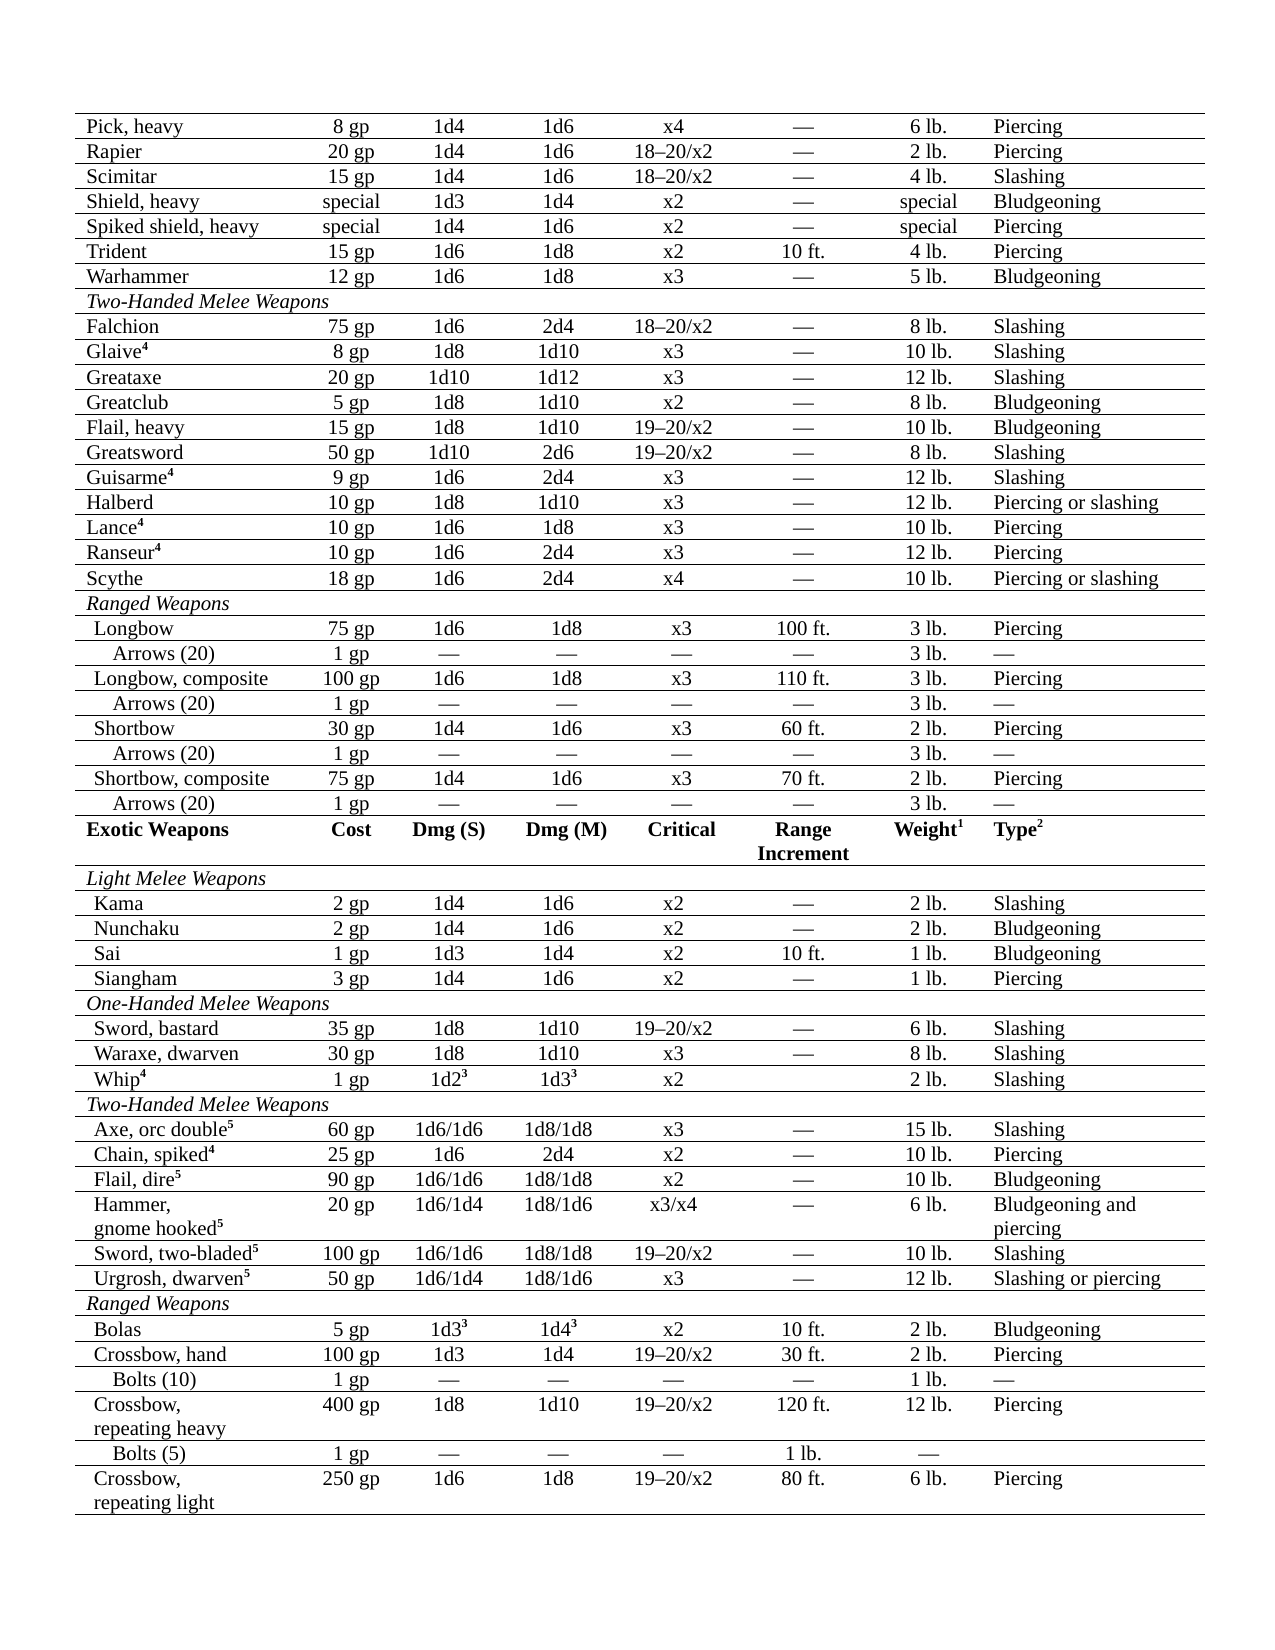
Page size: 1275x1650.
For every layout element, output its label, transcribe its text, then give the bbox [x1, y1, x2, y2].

table_cell 1d8/1d6 [501, 1192, 615, 1240]
table_cell Piercing [982, 1342, 1205, 1366]
table_cell 75 gp [306, 616, 396, 640]
table_cell 1d10 [501, 390, 615, 414]
table_cell 1 lb. [732, 1441, 875, 1465]
table_cell 1 gp [306, 691, 396, 715]
table_cell 1d10 [396, 365, 501, 389]
table_cell 250 gp [306, 1466, 396, 1514]
table_cell — [982, 741, 1205, 765]
table_cell 1 gp [306, 1066, 396, 1091]
table_cell — [732, 565, 875, 589]
table_cell Kama [75, 891, 306, 915]
table_cell x3 [615, 1266, 732, 1290]
table_cell 400 gp [306, 1392, 396, 1440]
table_cell 1d8/1d6 [501, 1266, 615, 1290]
table_cell 19–20/x2 [615, 440, 732, 464]
table_cell — [732, 465, 875, 489]
table_cell x3 [615, 490, 732, 514]
table_cell 1d4 [396, 766, 501, 790]
table_cell 20 gp [306, 365, 396, 389]
table_cell 90 gp [306, 1167, 396, 1191]
table_cell 8 lb. [875, 440, 982, 464]
table_cell — [732, 891, 875, 915]
table_cell 15 gp [306, 415, 396, 439]
table_cell Slashing [982, 1241, 1205, 1265]
table_cell 2 gp [306, 916, 396, 940]
table_cell 19–20/x2 [615, 1342, 732, 1366]
table_cell x2 [615, 1167, 732, 1191]
table_cell Piercing [982, 766, 1205, 790]
table_cell — [982, 791, 1205, 815]
table_cell Slashing [982, 1066, 1205, 1091]
table_cell 1d33 [396, 1316, 501, 1341]
table_cell 1d6 [396, 616, 501, 640]
table_cell — [501, 791, 631, 815]
table_cell 8 lb. [875, 314, 982, 338]
table_cell 18–20/x2 [615, 164, 732, 188]
table_cell 30 ft. [732, 1342, 875, 1366]
table_cell 5 gp [306, 390, 396, 414]
table_cell Piercing or slashing [982, 565, 1205, 589]
table_cell Bludgeoning [982, 941, 1205, 965]
table_cell 10 ft. [732, 239, 875, 263]
table_cell Slashing [982, 164, 1205, 188]
table_cell 12 gp [306, 264, 396, 288]
table_cell 8 gp [306, 340, 396, 363]
table_cell Slashing [982, 440, 1205, 464]
table_cell 1d6 [396, 465, 501, 489]
table_cell 15 gp [306, 164, 396, 188]
table_cell 2d4 [501, 1142, 615, 1166]
table_cell 5 gp [306, 1316, 396, 1341]
table_cell 19–20/x2 [615, 415, 732, 439]
table_cell — [982, 641, 1205, 665]
table_cell Piercing [982, 666, 1205, 690]
table_cell — [732, 515, 875, 539]
table_cell 1d6/1d4 [396, 1266, 501, 1290]
table_cell x2 [615, 390, 732, 414]
table_cell 8 lb. [875, 390, 982, 414]
table_cell x3 [631, 766, 732, 790]
table_cell Cost [306, 816, 396, 864]
table_cell 1d6 [396, 666, 501, 690]
table_cell 1d6 [501, 916, 615, 940]
table_cell 1d23 [396, 1066, 501, 1091]
table_cell — [875, 1441, 982, 1465]
table_cell Axe, orc double5 [75, 1117, 306, 1141]
table_cell — [631, 641, 732, 665]
table_cell 3 lb. [875, 641, 982, 665]
table_cell 12 lb. [875, 490, 982, 514]
table_cell special [306, 214, 396, 238]
table_cell Slashing [982, 1041, 1205, 1065]
table_cell Bludgeoning [982, 264, 1205, 288]
table_cell 1d12 [501, 365, 615, 389]
table_cell 1 lb. [875, 966, 982, 990]
table_cell — [732, 1192, 875, 1240]
table_cell 10 lb. [875, 1142, 982, 1166]
table_cell — [396, 791, 501, 815]
table_cell — [501, 1441, 615, 1465]
table_cell 10 gp [306, 515, 396, 539]
table_cell Greatsword [75, 440, 306, 464]
table_cell — [615, 1367, 732, 1391]
table_cell 1d3 [396, 1342, 501, 1366]
table_cell 10 lb. [875, 1167, 982, 1191]
table_cell 2 lb. [875, 766, 982, 790]
table_cell 2 gp [306, 891, 396, 915]
table_cell — [396, 691, 501, 715]
table_cell Bludgeoning [982, 1316, 1205, 1341]
table_cell Piercing or slashing [982, 490, 1205, 514]
table_cell x3 [615, 340, 732, 363]
table_cell — [732, 1367, 875, 1391]
table_cell Piercing [982, 114, 1205, 138]
table_cell 3 gp [306, 966, 396, 990]
table_cell 12 lb. [875, 540, 982, 564]
table_cell 1 gp [306, 641, 396, 665]
table_cell x3 [615, 1041, 732, 1065]
table_cell x3 [631, 716, 732, 740]
table_cell 6 lb. [875, 1016, 982, 1040]
table_cell One-Handed Melee Weapons [75, 991, 1205, 1015]
table_cell Piercing [982, 214, 1205, 238]
table_cell Greatclub [75, 390, 306, 414]
table_cell 1 lb. [875, 941, 982, 965]
table_cell Piercing [982, 515, 1205, 539]
table_cell 15 lb. [875, 1117, 982, 1141]
table_cell 1d10 [396, 440, 501, 464]
table_cell Scythe [75, 565, 306, 589]
table_cell x4 [615, 565, 732, 589]
table_cell 1 gp [306, 941, 396, 965]
table_cell — [732, 1142, 875, 1166]
table_cell Bludgeoning [982, 916, 1205, 940]
table_cell Slashing or piercing [982, 1266, 1205, 1290]
table_cell special [306, 189, 396, 213]
table_cell Hammer, gnome hooked5 [75, 1192, 306, 1240]
table_cell Critical [631, 816, 732, 864]
table_cell 1d4 [396, 214, 501, 238]
table_cell Dmg (M) [501, 816, 631, 864]
table_cell 19–20/x2 [615, 1466, 732, 1514]
table_cell Guisarme4 [75, 465, 306, 489]
table_cell Slashing [982, 1016, 1205, 1040]
table_cell x2 [615, 1316, 732, 1341]
table_cell 2d6 [501, 440, 615, 464]
table_cell Piercing [982, 540, 1205, 564]
table_cell 80 ft. [732, 1466, 875, 1514]
table_cell Piercing [982, 1142, 1205, 1166]
table_cell Sai [75, 941, 306, 965]
table_cell — [732, 164, 875, 188]
table_cell — [732, 916, 875, 940]
table_cell 10 lb. [875, 415, 982, 439]
table_cell 35 gp [306, 1016, 396, 1040]
table_cell 19–20/x2 [615, 1016, 732, 1040]
table_cell Sword, two-bladed5 [75, 1241, 306, 1265]
table_cell 12 lb. [875, 465, 982, 489]
table_cell Slashing [982, 365, 1205, 389]
table_cell 1 gp [306, 1367, 396, 1391]
table_cell Flail, heavy [75, 415, 306, 439]
table_cell 6 lb. [875, 1466, 982, 1514]
table_cell Bludgeoning [982, 189, 1205, 213]
table_cell Rapier [75, 139, 306, 163]
table_cell 1d8 [501, 666, 631, 690]
table_cell Greataxe [75, 365, 306, 389]
table_cell Piercing [982, 966, 1205, 990]
table_cell — [501, 1367, 615, 1391]
table_cell special [875, 214, 982, 238]
table_cell x2 [615, 916, 732, 940]
table_cell 1d8 [501, 616, 631, 640]
table_cell — [732, 415, 875, 439]
table_cell [982, 1441, 1205, 1465]
table_cell 75 gp [306, 766, 396, 790]
table_cell — [631, 691, 732, 715]
table_cell 1d6/1d4 [396, 1192, 501, 1240]
table_cell 100 gp [306, 1342, 396, 1366]
table_cell 2d4 [501, 565, 615, 589]
table_cell Range Increment [732, 816, 875, 864]
table_cell 6 lb. [875, 1192, 982, 1240]
table_cell 10 lb. [875, 340, 982, 363]
table_cell 100 ft. [732, 616, 875, 640]
table_cell Piercing [982, 1466, 1205, 1514]
table_cell — [501, 641, 631, 665]
table_cell Two-Handed Melee Weapons [75, 289, 1205, 313]
table_cell 1d4 [501, 189, 615, 213]
table_cell 100 gp [306, 1241, 396, 1265]
table_cell Longbow [75, 616, 306, 640]
table_cell x2 [615, 966, 732, 990]
table_cell 30 gp [306, 1041, 396, 1065]
table_cell 3 lb. [875, 616, 982, 640]
table_cell 1d43 [501, 1316, 615, 1341]
table_cell 70 ft. [732, 766, 875, 790]
table_cell Ranged Weapons [75, 1291, 1205, 1315]
table_cell 5 lb. [875, 264, 982, 288]
table_cell x2 [615, 1066, 732, 1091]
table_cell Arrows (20) [75, 641, 306, 665]
table_cell 1d6 [396, 540, 501, 564]
table_cell x2 [615, 941, 732, 965]
table_cell 50 gp [306, 1266, 396, 1290]
table_cell Trident [75, 239, 306, 263]
table_cell — [732, 1016, 875, 1040]
table_cell 2d4 [501, 314, 615, 338]
table_cell — [501, 691, 631, 715]
table_cell Shortbow, composite [75, 766, 306, 790]
table_cell — [732, 1117, 875, 1141]
table_cell x2 [615, 214, 732, 238]
table_cell 18–20/x2 [615, 314, 732, 338]
table_cell 10 lb. [875, 515, 982, 539]
table_cell 2 lb. [875, 716, 982, 740]
table_cell 1d6 [396, 264, 501, 288]
table_cell 2d4 [501, 540, 615, 564]
table_cell 1d4 [396, 716, 501, 740]
table_cell 1d10 [501, 1016, 615, 1040]
table_cell 1d4 [501, 1342, 615, 1366]
table_cell 1d8 [501, 1466, 615, 1514]
table_cell [732, 1066, 875, 1091]
table_cell Slashing [982, 1117, 1205, 1141]
table_cell Siangham [75, 966, 306, 990]
table_cell Crossbow, repeating light [75, 1466, 306, 1514]
table_cell 1d8 [501, 239, 615, 263]
table_cell 12 lb. [875, 1266, 982, 1290]
table_cell Type2 [982, 816, 1205, 864]
table_cell Longbow, composite [75, 666, 306, 690]
table_cell 1d8 [501, 515, 615, 539]
table_cell 1 gp [306, 791, 396, 815]
table_cell Slashing [982, 465, 1205, 489]
table_cell — [396, 1367, 501, 1391]
table_cell Bludgeoning [982, 415, 1205, 439]
table_cell 1d6 [396, 515, 501, 539]
table_cell Bludgeoning [982, 390, 1205, 414]
table_cell 1d4 [396, 164, 501, 188]
table_cell 1d10 [501, 340, 615, 363]
table_cell 19–20/x2 [615, 1392, 732, 1440]
table_cell 1d6 [501, 114, 615, 138]
table_cell 1d33 [501, 1066, 615, 1091]
table_cell 2 lb. [875, 139, 982, 163]
table_cell 2 lb. [875, 916, 982, 940]
table_cell 1d6/1d6 [396, 1167, 501, 1191]
table_cell 1d6 [396, 239, 501, 263]
table_cell 12 lb. [875, 365, 982, 389]
table_cell Falchion [75, 314, 306, 338]
table_cell Sword, bastard [75, 1016, 306, 1040]
table_cell — [732, 264, 875, 288]
table_cell 10 ft. [732, 941, 875, 965]
table_cell Bludgeoning and piercing [982, 1192, 1205, 1240]
table_cell 1d6 [501, 891, 615, 915]
table_cell 10 gp [306, 540, 396, 564]
table_cell Waraxe, dwarven [75, 1041, 306, 1065]
table_cell — [732, 1266, 875, 1290]
table_cell x3 [615, 365, 732, 389]
table_cell 20 gp [306, 1192, 396, 1240]
table_cell 2 lb. [875, 891, 982, 915]
table_cell 1d6 [501, 164, 615, 188]
table_cell — [732, 691, 875, 715]
table_cell 120 ft. [732, 1392, 875, 1440]
table_cell 1d8/1d8 [501, 1117, 615, 1141]
table_cell Arrows (20) [75, 791, 306, 815]
table_cell — [396, 1441, 501, 1465]
table_cell 1d6 [396, 314, 501, 338]
table_cell 1 gp [306, 1441, 396, 1465]
table_cell 6 lb. [875, 114, 982, 138]
table_cell — [732, 490, 875, 514]
table_cell 1 lb. [875, 1367, 982, 1391]
table_cell — [732, 540, 875, 564]
table_cell Piercing [982, 1392, 1205, 1440]
table_cell — [732, 390, 875, 414]
table_cell Bludgeoning [982, 1167, 1205, 1191]
table_cell — [732, 1041, 875, 1065]
table_cell 10 lb. [875, 565, 982, 589]
table_cell — [732, 189, 875, 213]
table_cell 1d3 [396, 941, 501, 965]
table_cell 1d8 [396, 1016, 501, 1040]
table_cell Spiked shield, heavy [75, 214, 306, 238]
table_cell 1d8 [396, 490, 501, 514]
table_cell Flail, dire5 [75, 1167, 306, 1191]
table_cell 1d8 [396, 340, 501, 363]
table_cell 1d3 [396, 189, 501, 213]
table_cell Glaive4 [75, 340, 306, 363]
table_cell 1d8 [396, 415, 501, 439]
table_cell 12 lb. [875, 1392, 982, 1440]
table_cell 10 gp [306, 490, 396, 514]
table_cell Piercing [982, 239, 1205, 263]
table_cell 100 gp [306, 666, 396, 690]
table_cell 1d4 [396, 916, 501, 940]
table_cell 1d8 [396, 1392, 501, 1440]
table_cell Bolts (5) [75, 1441, 306, 1465]
table_cell Two-Handed Melee Weapons [75, 1092, 1205, 1116]
table_cell 1d10 [501, 490, 615, 514]
table_cell — [732, 641, 875, 665]
table_cell 1d4 [501, 941, 615, 965]
table_cell Urgrosh, dwarven5 [75, 1266, 306, 1290]
table_cell x3 [631, 666, 732, 690]
table_cell 1d8 [501, 264, 615, 288]
table_cell — [615, 1441, 732, 1465]
table_cell 1 gp [306, 741, 396, 765]
table_cell 1d8 [396, 1041, 501, 1065]
table_cell 15 gp [306, 239, 396, 263]
table_cell 10 lb. [875, 1241, 982, 1265]
table_cell — [732, 365, 875, 389]
table_cell x2 [615, 239, 732, 263]
table_cell 110 ft. [732, 666, 875, 690]
table_cell special [875, 189, 982, 213]
table_cell 1d6 [396, 1466, 501, 1514]
table_cell Arrows (20) [75, 741, 306, 765]
table_cell Shield, heavy [75, 189, 306, 213]
table_cell 4 lb. [875, 164, 982, 188]
table_cell Bolts (10) [75, 1367, 306, 1391]
table_cell 1d6 [501, 966, 615, 990]
table_cell 1d8/1d8 [501, 1241, 615, 1265]
table_cell Exotic Weapons [75, 816, 306, 864]
table_cell Bolas [75, 1316, 306, 1341]
table_cell — [732, 139, 875, 163]
table_cell x3 [615, 264, 732, 288]
table_cell 1d6 [501, 716, 631, 740]
table_cell Slashing [982, 340, 1205, 363]
table_cell — [732, 214, 875, 238]
table_cell 30 gp [306, 716, 396, 740]
table_cell x3 [615, 540, 732, 564]
table_cell Whip4 [75, 1066, 306, 1091]
table_cell 1d4 [396, 139, 501, 163]
table_cell — [732, 1241, 875, 1265]
table_cell 1d6 [501, 766, 631, 790]
table_cell 8 gp [306, 114, 396, 138]
table_cell 75 gp [306, 314, 396, 338]
table_cell 3 lb. [875, 666, 982, 690]
table_cell 8 lb. [875, 1041, 982, 1065]
table_cell Warhammer [75, 264, 306, 288]
table_cell Nunchaku [75, 916, 306, 940]
table_cell Pick, heavy [75, 114, 306, 138]
table_cell 2 lb. [875, 1342, 982, 1366]
table_cell 1d6 [396, 1142, 501, 1166]
table_cell Crossbow, hand [75, 1342, 306, 1366]
table_cell — [732, 314, 875, 338]
table_cell 1d8/1d8 [501, 1167, 615, 1191]
table_cell — [732, 966, 875, 990]
table_cell Shortbow [75, 716, 306, 740]
table_cell — [396, 741, 501, 765]
table_cell — [732, 440, 875, 464]
table_cell — [501, 741, 631, 765]
table_cell 3 lb. [875, 741, 982, 765]
table_cell Halberd [75, 490, 306, 514]
table_cell Chain, spiked4 [75, 1142, 306, 1166]
table_cell x3/x4 [615, 1192, 732, 1240]
table_cell x3 [631, 616, 732, 640]
table_cell — [982, 1367, 1205, 1391]
table_cell Arrows (20) [75, 691, 306, 715]
table_cell 9 gp [306, 465, 396, 489]
table_cell 1d6/1d6 [396, 1117, 501, 1141]
table_cell 18 gp [306, 565, 396, 589]
table_cell Dmg (S) [396, 816, 501, 864]
table_cell 1d6/1d6 [396, 1241, 501, 1265]
table_cell — [631, 791, 732, 815]
table_cell — [732, 340, 875, 363]
table_cell Lance4 [75, 515, 306, 539]
table_cell 1d10 [501, 415, 615, 439]
table_cell 1d4 [396, 891, 501, 915]
table_cell 1d6 [501, 139, 615, 163]
table_cell — [631, 741, 732, 765]
table_cell — [732, 1167, 875, 1191]
table_cell — [396, 641, 501, 665]
table_cell 1d10 [501, 1041, 615, 1065]
table_cell 10 ft. [732, 1316, 875, 1341]
table_cell 1d6 [501, 214, 615, 238]
table_cell 1d6 [396, 565, 501, 589]
table_cell Ranseur4 [75, 540, 306, 564]
table_cell 20 gp [306, 139, 396, 163]
table_cell 25 gp [306, 1142, 396, 1166]
table_cell 3 lb. [875, 691, 982, 715]
table_cell x2 [615, 189, 732, 213]
table_cell x2 [615, 1142, 732, 1166]
table_cell x3 [615, 515, 732, 539]
table_cell Light Melee Weapons [75, 866, 1205, 890]
table_cell Scimitar [75, 164, 306, 188]
table_cell 60 ft. [732, 716, 875, 740]
table_cell Crossbow, repeating heavy [75, 1392, 306, 1440]
table_cell x3 [615, 465, 732, 489]
table_cell 50 gp [306, 440, 396, 464]
table_cell 2 lb. [875, 1066, 982, 1091]
table_cell — [732, 791, 875, 815]
table_cell — [732, 114, 875, 138]
table_cell x3 [615, 1117, 732, 1141]
table_cell — [732, 741, 875, 765]
table_cell 2d4 [501, 465, 615, 489]
table_cell — [982, 691, 1205, 715]
table_cell Piercing [982, 139, 1205, 163]
table_cell Slashing [982, 314, 1205, 338]
table_cell x4 [615, 114, 732, 138]
table_cell Piercing [982, 716, 1205, 740]
table_cell Ranged Weapons [75, 591, 1205, 614]
table_cell 19–20/x2 [615, 1241, 732, 1265]
table_cell 1d4 [396, 966, 501, 990]
table_cell 1d8 [396, 390, 501, 414]
table_cell 2 lb. [875, 1316, 982, 1341]
table_cell x2 [615, 891, 732, 915]
table_cell 18–20/x2 [615, 139, 732, 163]
table_cell Piercing [982, 616, 1205, 640]
table_cell 4 lb. [875, 239, 982, 263]
table_cell Weight1 [875, 816, 982, 864]
table_cell 3 lb. [875, 791, 982, 815]
table_cell Slashing [982, 891, 1205, 915]
table_cell 1d4 [396, 114, 501, 138]
table_cell 60 gp [306, 1117, 396, 1141]
table_cell 1d10 [501, 1392, 615, 1440]
